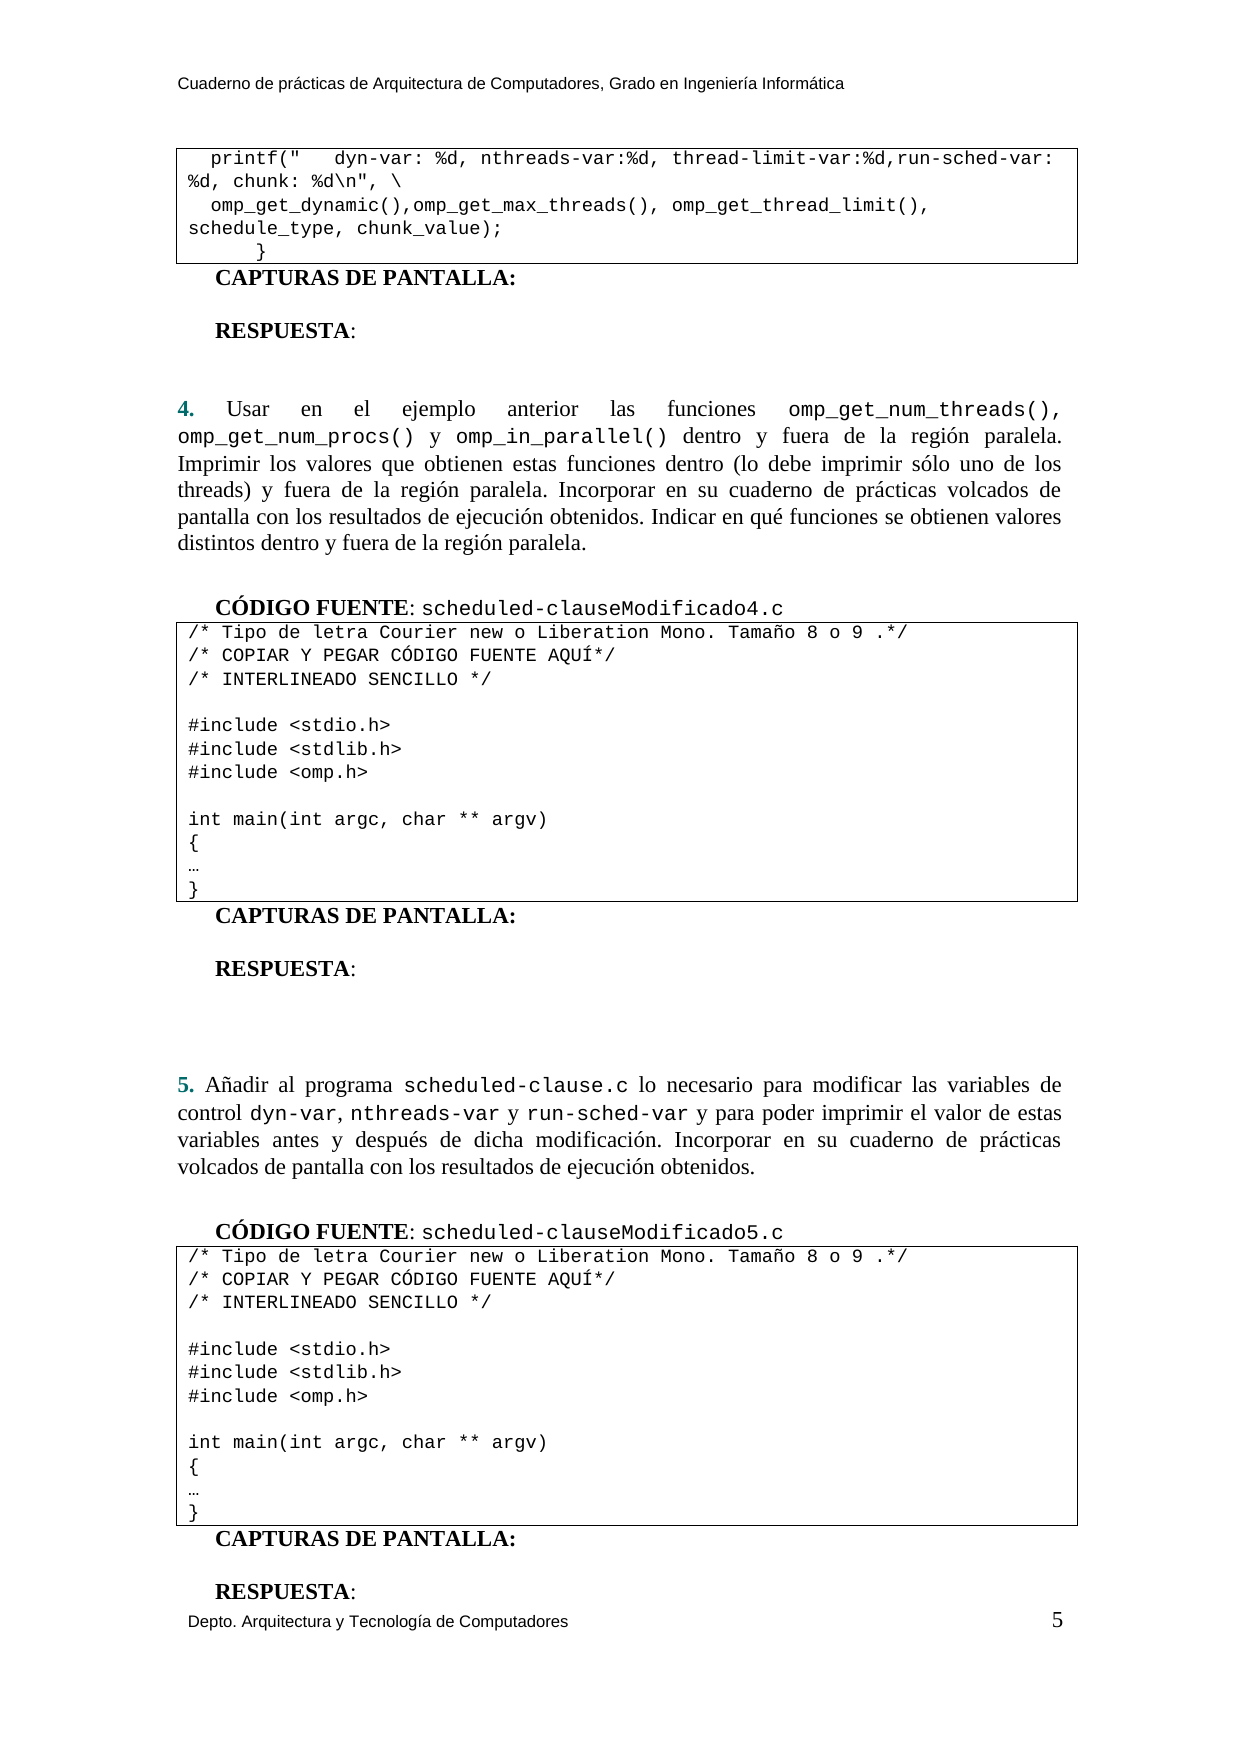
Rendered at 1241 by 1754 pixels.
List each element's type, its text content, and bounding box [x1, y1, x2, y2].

list 4. Usar en el ejemplo anterior las funciones omp_get_num_threads(), omp_get_num_procs() y omp_in_parallel() dentro y fuera de la región paralela. Imprimir los valores que obtienen estas funciones dentro (lo debe imprimir sólo uno de los threads) y fuera de la región paralela. Incorporar en su cuaderno de prácticas volcados de pantalla con los resultados de ejecución obtenidos. Indicar en qué funciones se obtienen valores distintos dentro y fuera de la región paralela. [177, 395, 1063, 555]
text RESPUESTA: [215, 317, 1063, 343]
text CAPTURAS DE PANTALLA: [215, 264, 1063, 291]
table_header /* Tipo de letra Courier new o Liberation Mono. Tamaño 8 o 9 .*/ /* COPIAR Y PEGAR CÓDIGO FUENTE AQUÍ*/ /* INTERLINEADO SENCILLO */ #include <stdio.h> #include <stdlib.h> #include <omp.h> int main(int argc, char ** argv) { … } [177, 1247, 1077, 1524]
text CAPTURAS DE PANTALLA: [215, 1526, 1063, 1552]
text CAPTURAS DE PANTALLA: [215, 902, 1063, 928]
list 5. Añadir al programa scheduled-clause.c lo necesario para modificar las variables de control dyn-var, nthreads-var y run-sched-var y para poder imprimir el valor de estas variables antes y después de dicha modificación. Incorporar en su cuaderno de prácticas volcados de pantalla con los resultados de ejecución obtenidos. [177, 1071, 1063, 1179]
table_header /* Tipo de letra Courier new o Liberation Mono. Tamaño 8 o 9 .*/ /* COPIAR Y PEGAR CÓDIGO FUENTE AQUÍ*/ /* INTERLINEADO SENCILLO */ #include <stdio.h> #include <stdlib.h> #include <omp.h> int main(int argc, char ** argv) { … } [177, 623, 1077, 901]
text CÓDIGO FUENTE: scheduled-clauseModificado5.c [215, 1218, 1063, 1246]
text RESPUESTA: [215, 1578, 1063, 1604]
table_header printf(" dyn-var: %d, nthreads-var:%d, thread-limit-var:%d,run-sched-var: %d, chunk: %d\n", \ omp_get_dynamic(),omp_get_max_threads(), omp_get_thread_limit(), schedule_type, chunk_value); } [177, 149, 1077, 263]
text RESPUESTA: [215, 954, 1063, 981]
text CÓDIGO FUENTE: scheduled-clauseModificado4.c [215, 594, 1063, 622]
